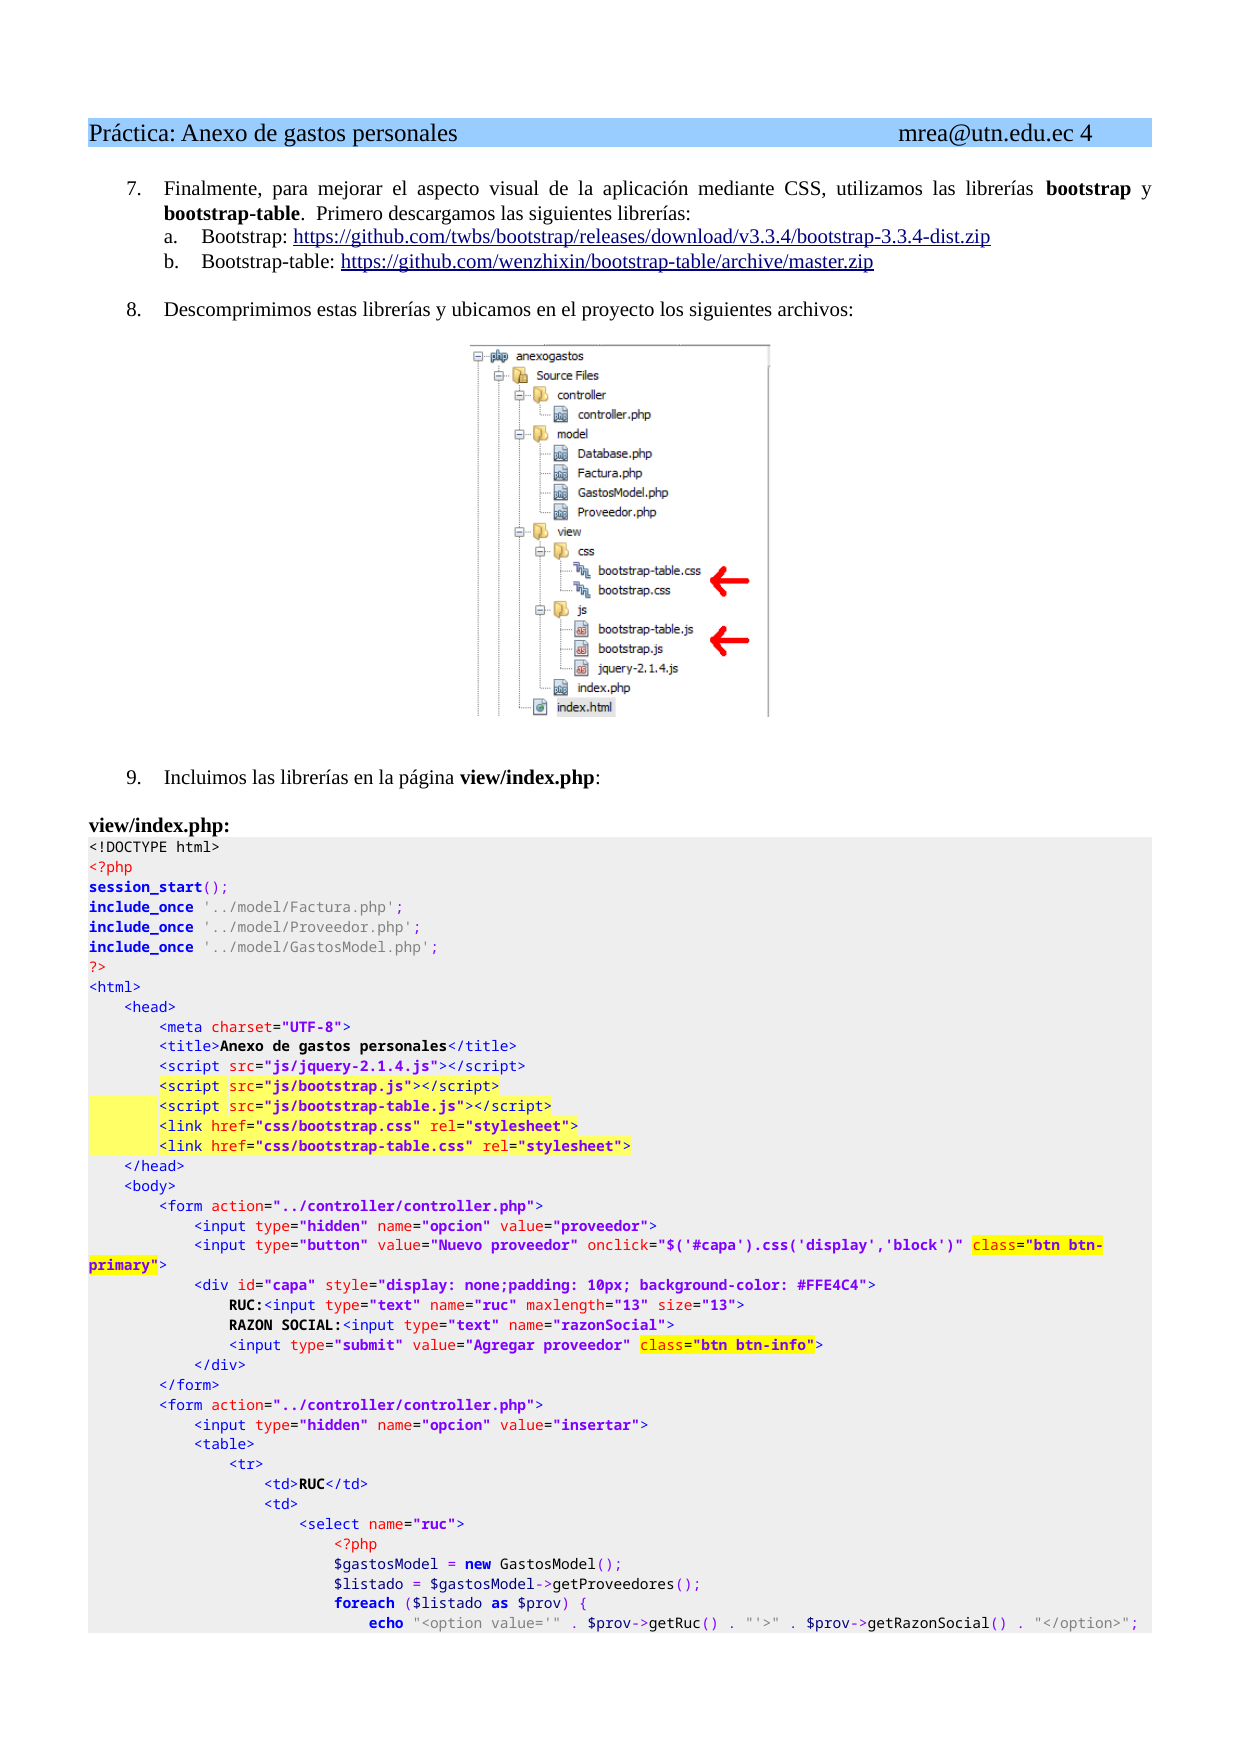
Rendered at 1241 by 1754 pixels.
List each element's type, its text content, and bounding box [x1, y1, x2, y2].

text <td>RUC</td> [88, 1474, 1152, 1494]
picture [469, 344, 771, 717]
text RUC:<input type="text" name="ruc" maxlength="13" size="13"> [88, 1295, 1152, 1315]
text <head> [88, 996, 1152, 1016]
text <select name="ruc"> [88, 1514, 1152, 1534]
text <?php [88, 1534, 1152, 1553]
text </form> [88, 1374, 1152, 1394]
text <link href="css/bootstrap-table.css" rel="stylesheet"> [88, 1136, 1152, 1156]
text <input type="hidden" name="opcion" value="proveedor"> [88, 1215, 1152, 1235]
text $listado = $gastosModel->getProveedores(); [88, 1573, 1152, 1593]
text session_start(); [88, 877, 1152, 897]
text include_once '../model/GastosModel.php'; [88, 937, 1152, 957]
text echo "<option value='" . $prov->getRuc() . "'>" . $prov->getRazonSocial() . "</option>"; [88, 1613, 1152, 1633]
text </head> [88, 1156, 1152, 1176]
list Descomprimimos estas librerías y ubicamos en el proyecto los siguientes archivos: [126, 297, 1152, 321]
text view/index.php: [88, 813, 1152, 837]
text include_once '../model/Proveedor.php'; [88, 917, 1152, 937]
text <table> [88, 1434, 1152, 1454]
text <!DOCTYPE html> [88, 837, 1152, 857]
text </div> [88, 1354, 1152, 1374]
text <input type="submit" value="Agregar proveedor" class="btn btn-info"> [88, 1335, 1152, 1354]
text <div id="capa" style="display: none;padding: 10px; background-color: #FFE4C4"> [88, 1275, 1152, 1295]
text <td> [88, 1494, 1152, 1514]
list Bootstrap: https://github.com/twbs/bootstrap/releases/download/v3.3.4/bootstrap-3.3.4-dist.zip [163, 224, 1152, 248]
text <script src="js/bootstrap-table.js"></script> [88, 1096, 1152, 1116]
text <?php [88, 857, 1152, 877]
text <body> [88, 1176, 1152, 1195]
text <meta charset="UTF-8"> [88, 1016, 1152, 1036]
text RAZON SOCIAL:<input type="text" name="razonSocial"> [88, 1315, 1152, 1335]
text include_once '../model/Factura.php'; [88, 897, 1152, 917]
text ?> [88, 957, 1152, 977]
text <input type="button" value="Nuevo proveedor" onclick="$('#capa').css('display','block')" class="btn btn-primary"> [88, 1235, 1152, 1275]
list Bootstrap-table: https://github.com/wenzhixin/bootstrap-table/archive/master.zip [163, 248, 1152, 273]
text <form action="../controller/controller.php"> [88, 1195, 1152, 1215]
text <tr> [88, 1454, 1152, 1474]
text foreach ($listado as $prov) { [88, 1593, 1152, 1613]
text <link href="css/bootstrap.css" rel="stylesheet"> [88, 1116, 1152, 1136]
text <title>Anexo de gastos personales</title> [88, 1036, 1152, 1056]
list Incluimos las librerías en la página view/index.php: [126, 765, 1152, 789]
text <form action="../controller/controller.php"> [88, 1394, 1152, 1414]
text <html> [88, 977, 1152, 996]
text <script src="js/jquery-2.1.4.js"></script> [88, 1056, 1152, 1076]
list Finalmente, para mejorar el aspecto visual de la aplicación mediante CSS, utilizamos las librerías bootstrap y bootstrap-table. Primero descargamos las siguientes librerías: [126, 176, 1152, 224]
text $gastosModel = new GastosModel(); [88, 1553, 1152, 1573]
text <input type="hidden" name="opcion" value="insertar"> [88, 1414, 1152, 1434]
text <script src="js/bootstrap.js"></script> [88, 1076, 1152, 1096]
